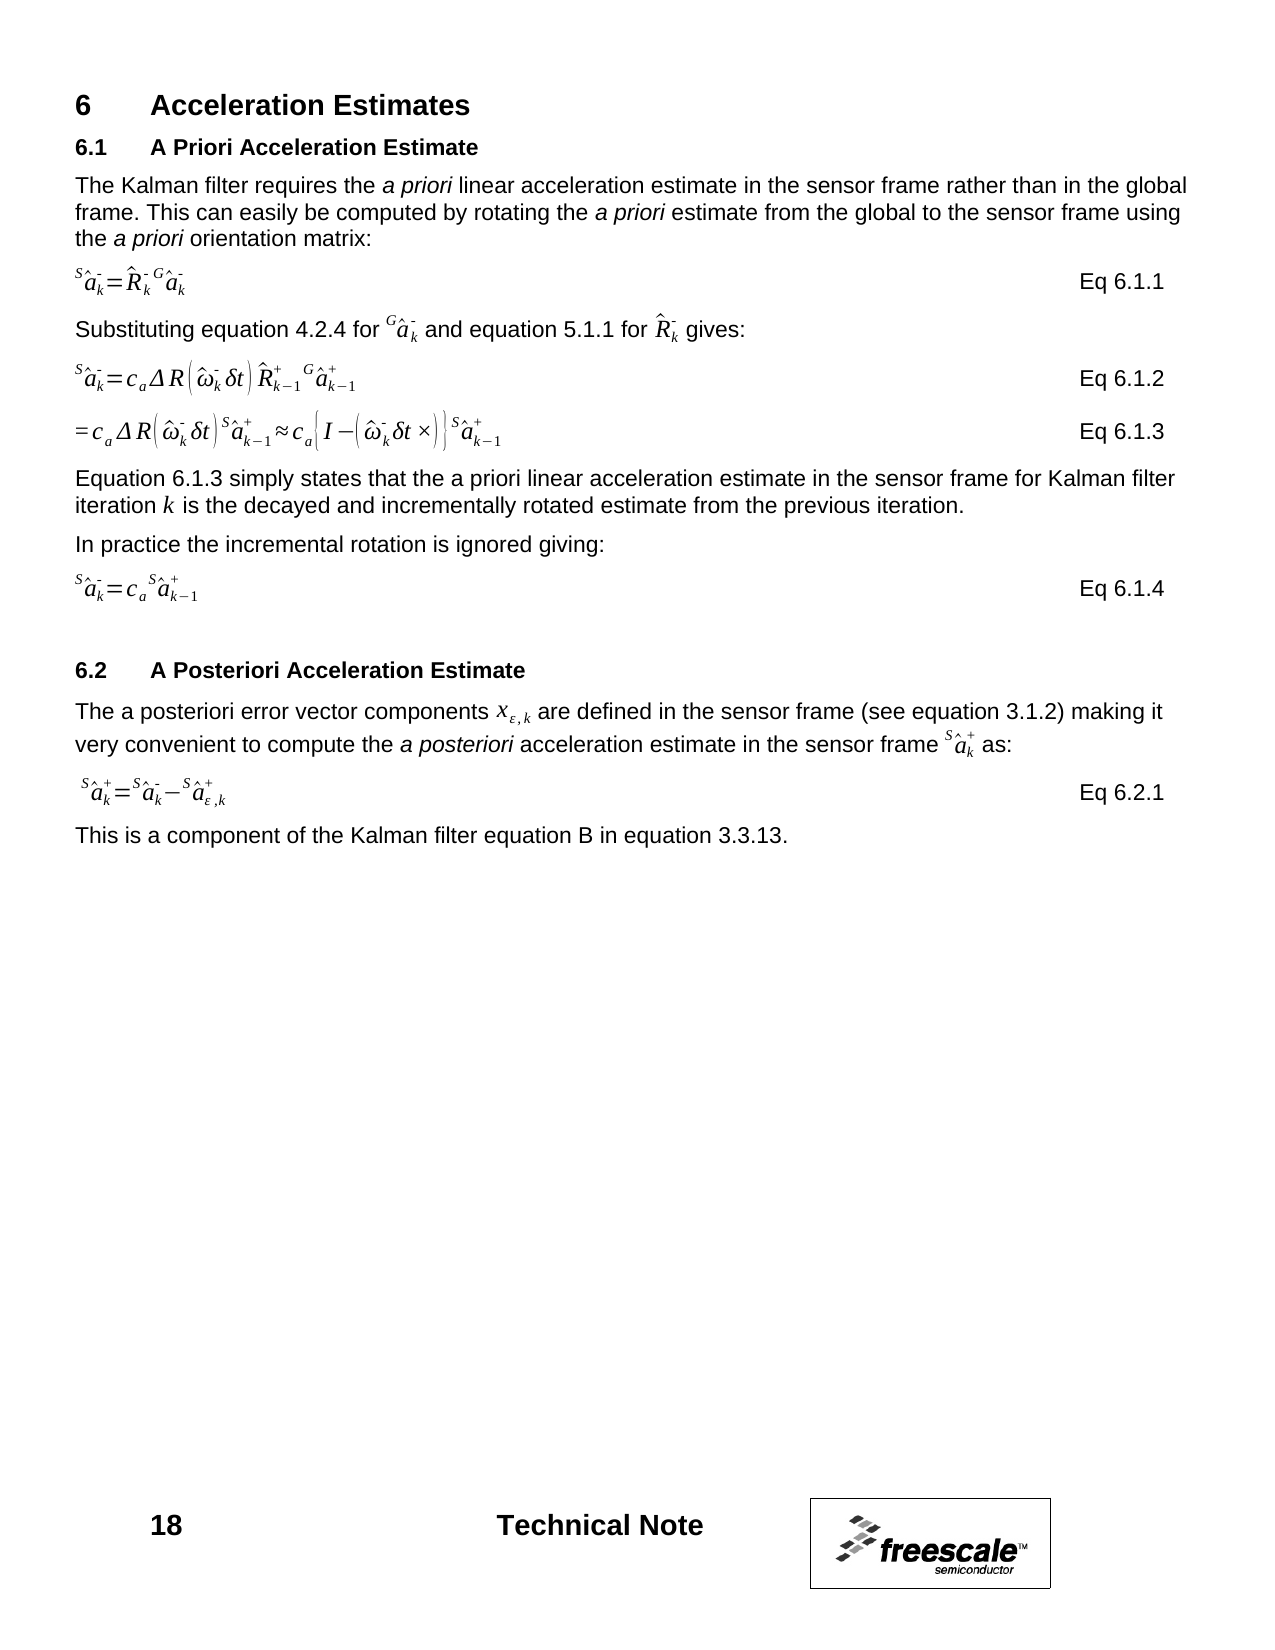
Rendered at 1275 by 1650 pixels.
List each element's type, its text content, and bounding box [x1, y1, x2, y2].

text Eq 6.2.1 [75, 774, 1200, 809]
subtitle A Posteriori Acceleration Estimate [75, 657, 1200, 683]
picture [825, 1505, 1032, 1581]
subtitle Acceleration Estimates [75, 87, 1200, 121]
text The a posteriori error vector components are defined in the sensor frame (see equation 3.1.2) making it very convenient to compute the a posteriori acceleration estimate in the sensor frame as: [75, 695, 1200, 762]
text In practice the incremental rotation is ignored giving: [75, 531, 1200, 558]
text Substituting equation 4.2.4 for and equation 5.1.1 for gives: [75, 311, 1200, 346]
text Eq 6.1.4 [75, 570, 1200, 605]
subtitle A Priori Acceleration Estimate [75, 133, 1200, 160]
text Equation 6.1.3 simply states that the a priori linear acceleration estimate in the sensor frame for Kalman filter iteration is the decayed and incrementally rotated estimate from the previous iteration. [75, 465, 1200, 519]
text Eq 6.1.2 [75, 359, 1200, 397]
text This is a component of the Kalman filter equation B in equation 3.3.13. [75, 822, 1200, 848]
text The Kalman filter requires the a priori linear acceleration estimate in the sensor frame rather than in the global frame. This can easily be computed by rotating the a priori estimate from the global to the sensor frame using the a priori orientation matrix: [75, 172, 1200, 251]
text Eq 6.1.3 [75, 410, 1200, 452]
text Eq 6.1.1 [75, 264, 1200, 299]
